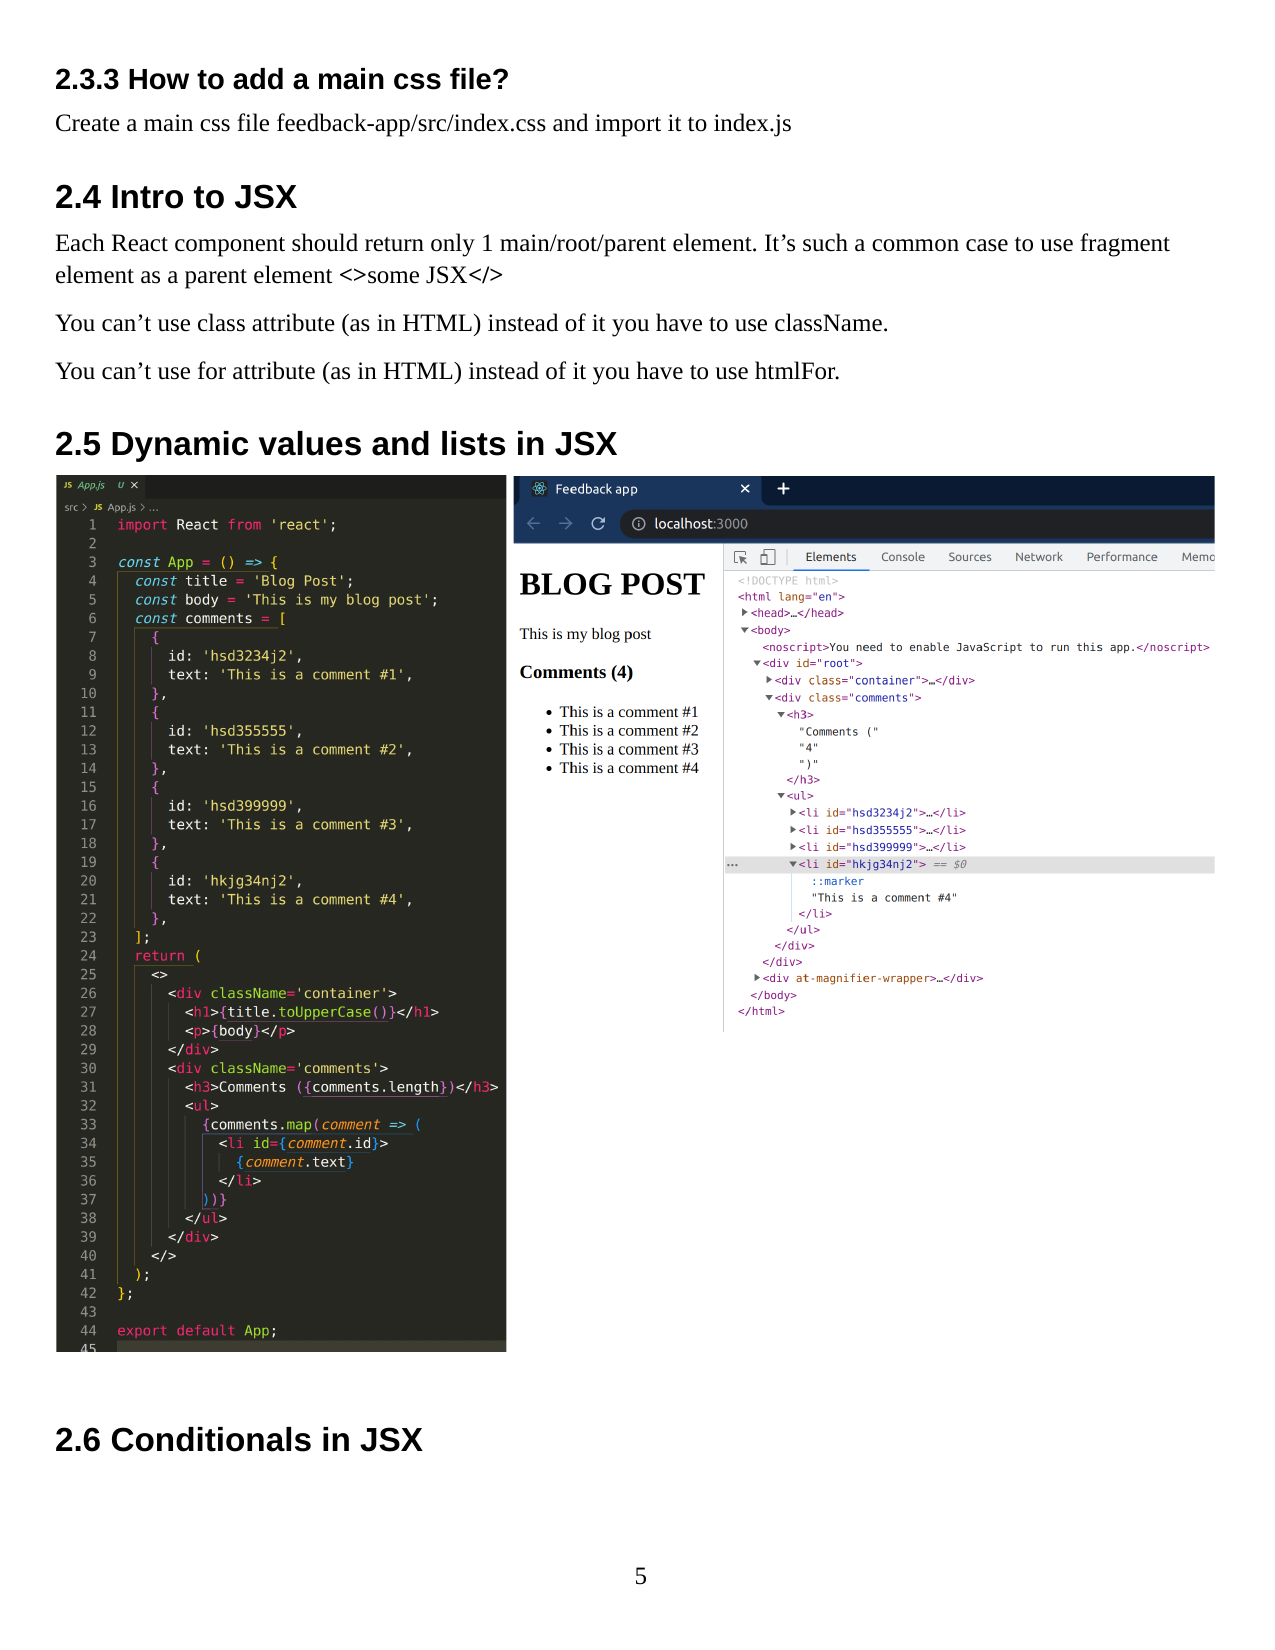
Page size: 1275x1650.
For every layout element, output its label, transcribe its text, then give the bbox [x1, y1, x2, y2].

text You can’t use for attribute (as in HTML) instead of it you have to use htmlFor. [55, 356, 1227, 384]
text Each React component should return only 1 main/root/parent element. It’s such a common case to use fragment element as a parent element <>some JSX</> [55, 228, 1227, 289]
picture [513, 476, 1215, 1032]
text Create a main css file feedback-app/src/index.css and import it to index.js [55, 108, 1227, 137]
subtitle 2.6 Conditionals in JSX [55, 1420, 1227, 1458]
subtitle 2.4 Intro to JSX [55, 177, 1227, 215]
picture [56, 475, 507, 1352]
subtitle 2.5 Dynamic values and lists in JSX [55, 424, 1227, 463]
subtitle 2.3.3 How to add a main css file? [55, 62, 1227, 96]
text You can’t use class attribute (as in HTML) instead of it you have to use className. [55, 308, 1227, 337]
